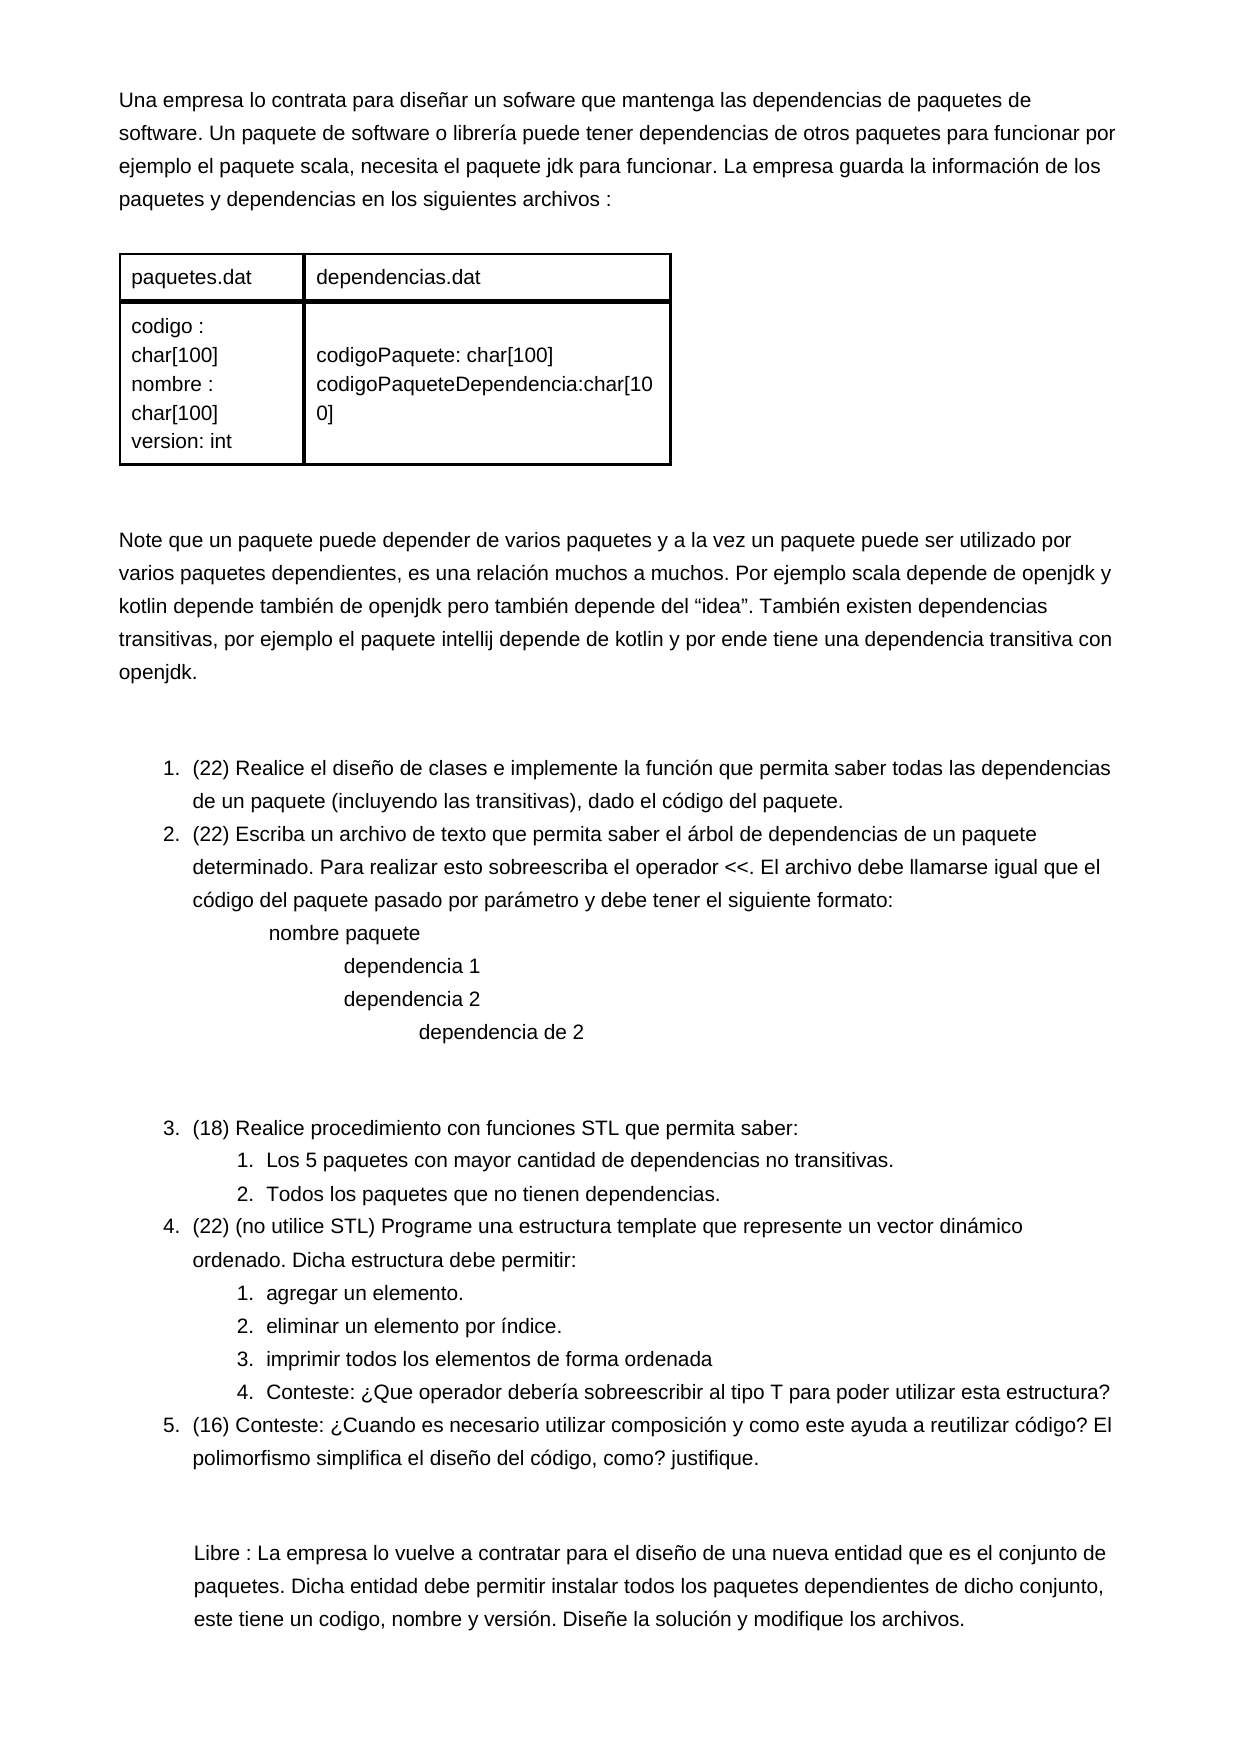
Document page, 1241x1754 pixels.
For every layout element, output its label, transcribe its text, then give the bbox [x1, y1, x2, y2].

list (16) Conteste: ¿Cuando es necesario utilizar composición y como este ayuda a reutilizar código? El polimorfismo simplifica el diseño del código, como? justifique. [163, 1412, 1121, 1469]
list Los 5 paquetes con mayor cantidad de dependencias no transitivas. [237, 1148, 1121, 1172]
list (22) Realice el diseño de clases e implemente la función que permita saber todas las dependencias de un paquete (incluyendo las transitivas), dado el código del paquete. [163, 756, 1121, 813]
table_cell codigoPaquete: char[100] codigoPaqueteDependencia:char[100] [306, 304, 669, 463]
list Todos los paquetes que no tienen dependencias. [237, 1181, 1121, 1205]
text dependencia de 2 [419, 1020, 1121, 1044]
list (22) (no utilice STL) Programe una estructura template que represente un vector dinámico ordenado. Dicha estructura debe permitir: [163, 1214, 1121, 1271]
text Una empresa lo contrata para diseñar un sofware que mantenga las dependencias de paquetes de software. Un paquete de software o librería puede tener dependencias de otros paquetes para funcionar por ejemplo el paquete scala, necesita el paquete jdk para funcionar. La empresa guarda la información de los paquetes y dependencias en los siguientes archivos : [119, 87, 1121, 211]
list Conteste: ¿Que operador debería sobreescribir al tipo T para poder utilizar esta estructura? [237, 1379, 1121, 1403]
table_cell codigo : char[100] nombre : char[100] version: int [121, 304, 302, 463]
list imprimir todos los elementos de forma ordenada [237, 1346, 1121, 1370]
list (18) Realice procedimiento con funciones STL que permita saber: [163, 1115, 1121, 1139]
text dependencia 2 [344, 987, 1121, 1011]
text dependencia 1 [344, 954, 1121, 978]
list agregar un elemento. [237, 1280, 1121, 1304]
text nombre paquete [269, 921, 1121, 945]
text Libre : La empresa lo vuelve a contratar para el diseño de una nueva entidad que es el conjunto de paquetes. Dicha entidad debe permitir instalar todos los paquetes dependientes de dicho conjunto, este tiene un codigo, nombre y versión. Diseñe la solución y modifique los archivos. [194, 1541, 1121, 1631]
list (22) Escriba un archivo de texto que permita saber el árbol de dependencias de un paquete determinado. Para realizar esto sobreescriba el operador <<. El archivo debe llamarse igual que el código del paquete pasado por parámetro y debe tener el siguiente formato: [163, 822, 1121, 912]
table_header paquetes.dat [121, 255, 302, 299]
list eliminar un elemento por índice. [237, 1313, 1121, 1337]
text Note que un paquete puede depender de varios paquetes y a la vez un paquete puede ser utilizado por varios paquetes dependientes, es una relación muchos a muchos. Por ejemplo scala depende de openjdk y kotlin depende también de openjdk pero también depende del “idea”. También existen dependencias transitivas, por ejemplo el paquete intellij depende de kotlin y por ende tiene una dependencia transitiva con openjdk. [119, 528, 1121, 684]
table_header dependencias.dat [306, 255, 669, 299]
